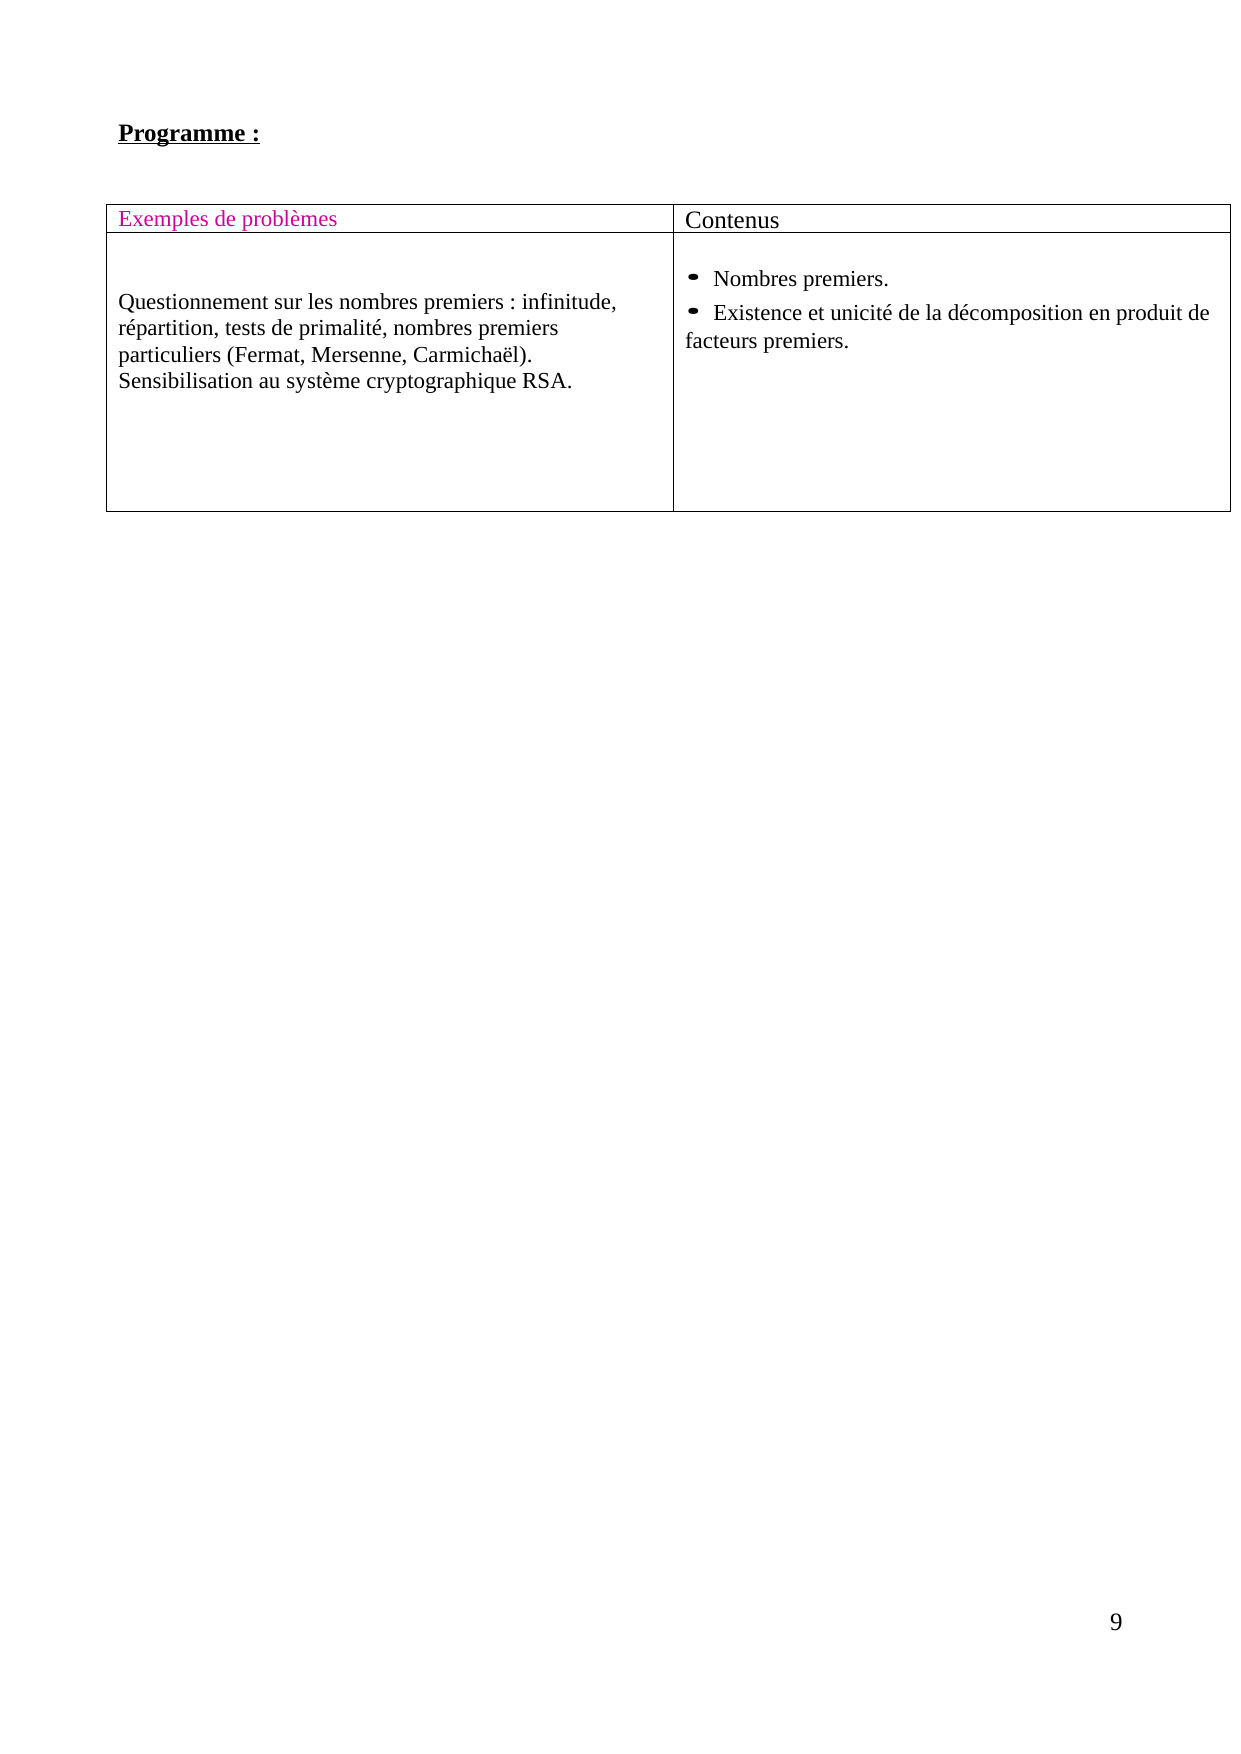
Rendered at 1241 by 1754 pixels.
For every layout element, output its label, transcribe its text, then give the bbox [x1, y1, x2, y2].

table_header Exemples de problèmes [107, 205, 673, 232]
table_cell • Nombres premiers. • Existence et unicité de la décomposition en produit de facteurs premiers. [674, 233, 1230, 511]
table_header Contenus [674, 205, 1230, 232]
text Programme : [118, 118, 1122, 147]
table_cell Questionnement sur les nombres premiers : infinitude, répartition, tests de primalité, nombres premiers particuliers (Fermat, Mersenne, Carmichaël). Sensibilisation au système cryptographique RSA. [107, 233, 673, 511]
